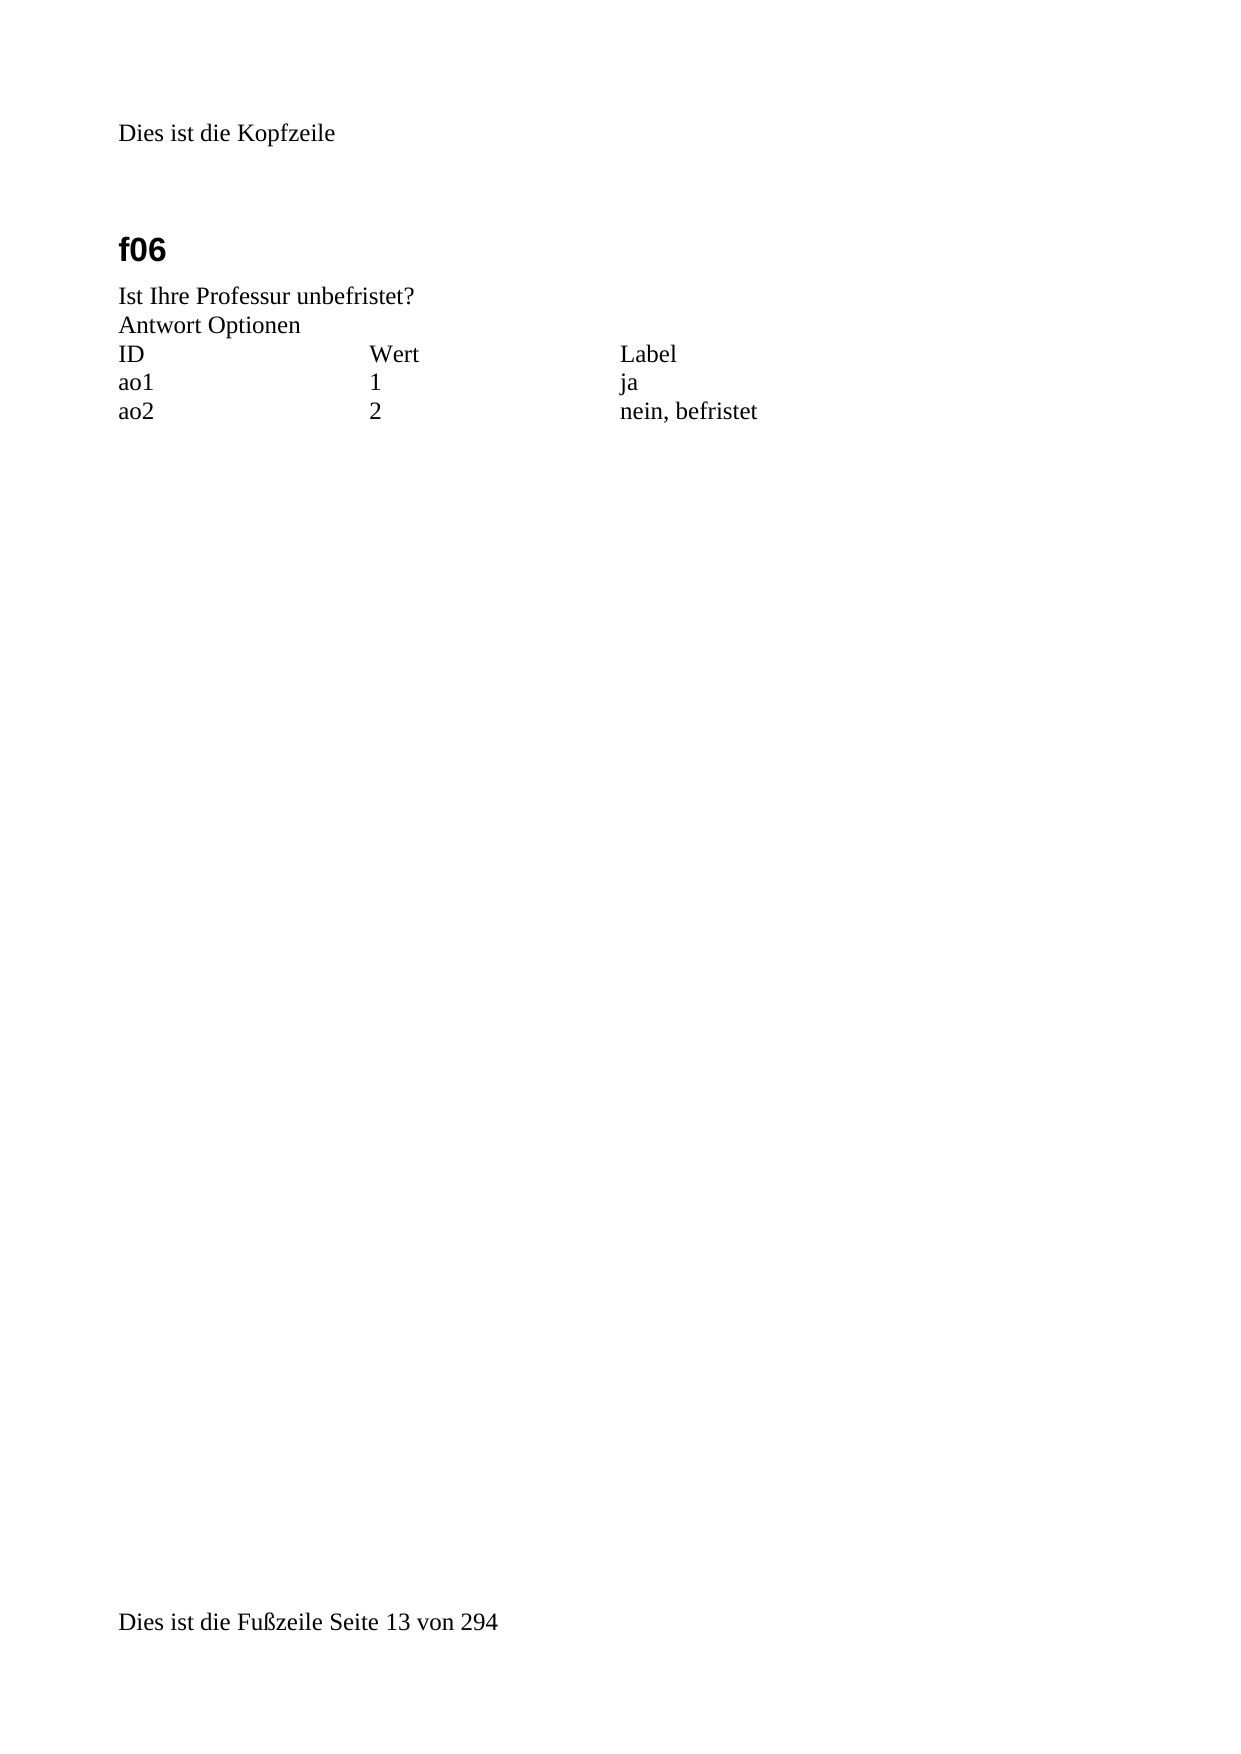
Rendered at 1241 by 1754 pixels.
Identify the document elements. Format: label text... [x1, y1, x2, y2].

table_cell 2 [369, 396, 620, 425]
table_cell ao2 [118, 396, 369, 425]
text Antwort Optionen [118, 310, 1122, 339]
table_header Label [620, 339, 871, 367]
table_cell nein, befristet [620, 396, 871, 425]
text Ist Ihre Professur unbefristet? [118, 281, 1122, 310]
table_cell ja [620, 368, 871, 396]
table_cell ao1 [118, 368, 369, 396]
table_header ID [118, 339, 369, 367]
table_cell 1 [369, 368, 620, 396]
table_header Wert [369, 339, 620, 367]
subtitle f06 [118, 230, 1122, 269]
